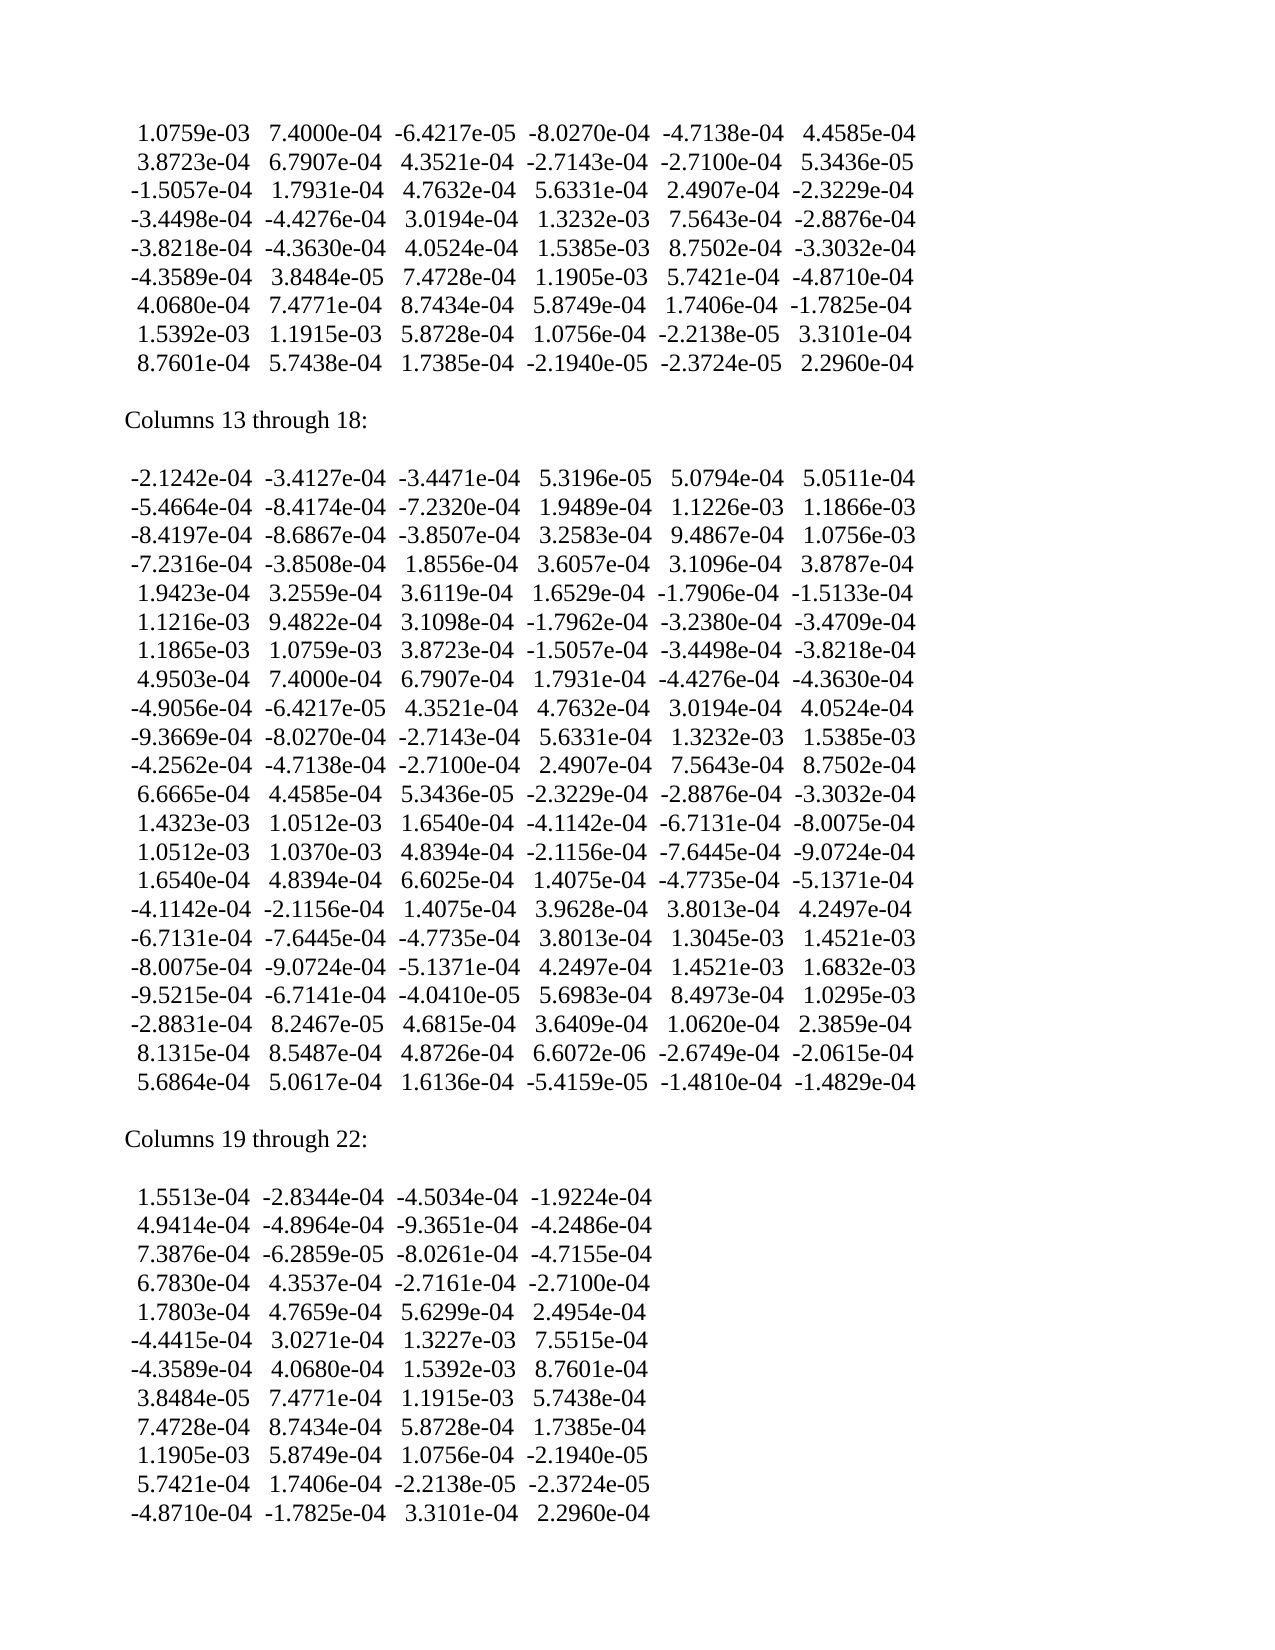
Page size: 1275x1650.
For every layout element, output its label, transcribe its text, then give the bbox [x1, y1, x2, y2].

text -1.5057e-04 1.7931e-04 4.7632e-04 5.6331e-04 2.4907e-04 -2.3229e-04 [118, 176, 1157, 204]
text 5.7421e-04 1.7406e-04 -2.2138e-05 -2.3724e-05 [118, 1469, 1157, 1498]
text 1.1216e-03 9.4822e-04 3.1098e-04 -1.7962e-04 -3.2380e-04 -3.4709e-04 [118, 607, 1157, 636]
text 4.9503e-04 7.4000e-04 6.7907e-04 1.7931e-04 -4.4276e-04 -4.3630e-04 [118, 664, 1157, 693]
text 3.8484e-05 7.4771e-04 1.1915e-03 5.7438e-04 [118, 1383, 1157, 1412]
text 1.0512e-03 1.0370e-03 4.8394e-04 -2.1156e-04 -7.6445e-04 -9.0724e-04 [118, 837, 1157, 866]
text 4.9414e-04 -4.8964e-04 -9.3651e-04 -4.2486e-04 [118, 1211, 1157, 1239]
text 1.9423e-04 3.2559e-04 3.6119e-04 1.6529e-04 -1.7906e-04 -1.5133e-04 [118, 578, 1157, 607]
text -3.8218e-04 -4.3630e-04 4.0524e-04 1.5385e-03 8.7502e-04 -3.3032e-04 [118, 233, 1157, 262]
text 7.4728e-04 8.7434e-04 5.8728e-04 1.7385e-04 [118, 1412, 1157, 1441]
text -3.4498e-04 -4.4276e-04 3.0194e-04 1.3232e-03 7.5643e-04 -2.8876e-04 [118, 204, 1157, 233]
text 1.0759e-03 7.4000e-04 -6.4217e-05 -8.0270e-04 -4.7138e-04 4.4585e-04 [118, 118, 1157, 147]
text 8.7601e-04 5.7438e-04 1.7385e-04 -2.1940e-05 -2.3724e-05 2.2960e-04 [118, 348, 1157, 377]
text 1.6540e-04 4.8394e-04 6.6025e-04 1.4075e-04 -4.7735e-04 -5.1371e-04 [118, 866, 1157, 894]
text -9.5215e-04 -6.7141e-04 -4.0410e-05 5.6983e-04 8.4973e-04 1.0295e-03 [118, 981, 1157, 1009]
text 6.6665e-04 4.4585e-04 5.3436e-05 -2.3229e-04 -2.8876e-04 -3.3032e-04 [118, 779, 1157, 808]
text -4.4415e-04 3.0271e-04 1.3227e-03 7.5515e-04 [118, 1326, 1157, 1354]
text 1.7803e-04 4.7659e-04 5.6299e-04 2.4954e-04 [118, 1297, 1157, 1326]
text 8.1315e-04 8.5487e-04 4.8726e-04 6.6072e-06 -2.6749e-04 -2.0615e-04 [118, 1038, 1157, 1067]
text 4.0680e-04 7.4771e-04 8.7434e-04 5.8749e-04 1.7406e-04 -1.7825e-04 [118, 291, 1157, 319]
text -4.1142e-04 -2.1156e-04 1.4075e-04 3.9628e-04 3.8013e-04 4.2497e-04 [118, 894, 1157, 923]
text 1.5392e-03 1.1915e-03 5.8728e-04 1.0756e-04 -2.2138e-05 3.3101e-04 [118, 319, 1157, 348]
text Columns 19 through 22: [118, 1124, 1157, 1153]
text 1.1865e-03 1.0759e-03 3.8723e-04 -1.5057e-04 -3.4498e-04 -3.8218e-04 [118, 636, 1157, 664]
text -4.9056e-04 -6.4217e-05 4.3521e-04 4.7632e-04 3.0194e-04 4.0524e-04 [118, 693, 1157, 722]
text 7.3876e-04 -6.2859e-05 -8.0261e-04 -4.7155e-04 [118, 1239, 1157, 1268]
text Columns 13 through 18: [118, 406, 1157, 434]
text -7.2316e-04 -3.8508e-04 1.8556e-04 3.6057e-04 3.1096e-04 3.8787e-04 [118, 549, 1157, 578]
text -4.3589e-04 3.8484e-05 7.4728e-04 1.1905e-03 5.7421e-04 -4.8710e-04 [118, 262, 1157, 291]
text -6.7131e-04 -7.6445e-04 -4.7735e-04 3.8013e-04 1.3045e-03 1.4521e-03 [118, 923, 1157, 952]
text -8.0075e-04 -9.0724e-04 -5.1371e-04 4.2497e-04 1.4521e-03 1.6832e-03 [118, 952, 1157, 981]
text -4.2562e-04 -4.7138e-04 -2.7100e-04 2.4907e-04 7.5643e-04 8.7502e-04 [118, 751, 1157, 779]
text 1.4323e-03 1.0512e-03 1.6540e-04 -4.1142e-04 -6.7131e-04 -8.0075e-04 [118, 808, 1157, 837]
text -5.4664e-04 -8.4174e-04 -7.2320e-04 1.9489e-04 1.1226e-03 1.1866e-03 [118, 492, 1157, 521]
text 1.1905e-03 5.8749e-04 1.0756e-04 -2.1940e-05 [118, 1441, 1157, 1469]
text 6.7830e-04 4.3537e-04 -2.7161e-04 -2.7100e-04 [118, 1268, 1157, 1297]
text 1.5513e-04 -2.8344e-04 -4.5034e-04 -1.9224e-04 [118, 1182, 1157, 1211]
text 5.6864e-04 5.0617e-04 1.6136e-04 -5.4159e-05 -1.4810e-04 -1.4829e-04 [118, 1067, 1157, 1096]
text -2.1242e-04 -3.4127e-04 -3.4471e-04 5.3196e-05 5.0794e-04 5.0511e-04 [118, 463, 1157, 492]
text -9.3669e-04 -8.0270e-04 -2.7143e-04 5.6331e-04 1.3232e-03 1.5385e-03 [118, 722, 1157, 751]
text -4.3589e-04 4.0680e-04 1.5392e-03 8.7601e-04 [118, 1354, 1157, 1383]
text 3.8723e-04 6.7907e-04 4.3521e-04 -2.7143e-04 -2.7100e-04 5.3436e-05 [118, 147, 1157, 176]
text -4.8710e-04 -1.7825e-04 3.3101e-04 2.2960e-04 [118, 1498, 1157, 1527]
text -8.4197e-04 -8.6867e-04 -3.8507e-04 3.2583e-04 9.4867e-04 1.0756e-03 [118, 521, 1157, 549]
text -2.8831e-04 8.2467e-05 4.6815e-04 3.6409e-04 1.0620e-04 2.3859e-04 [118, 1009, 1157, 1038]
